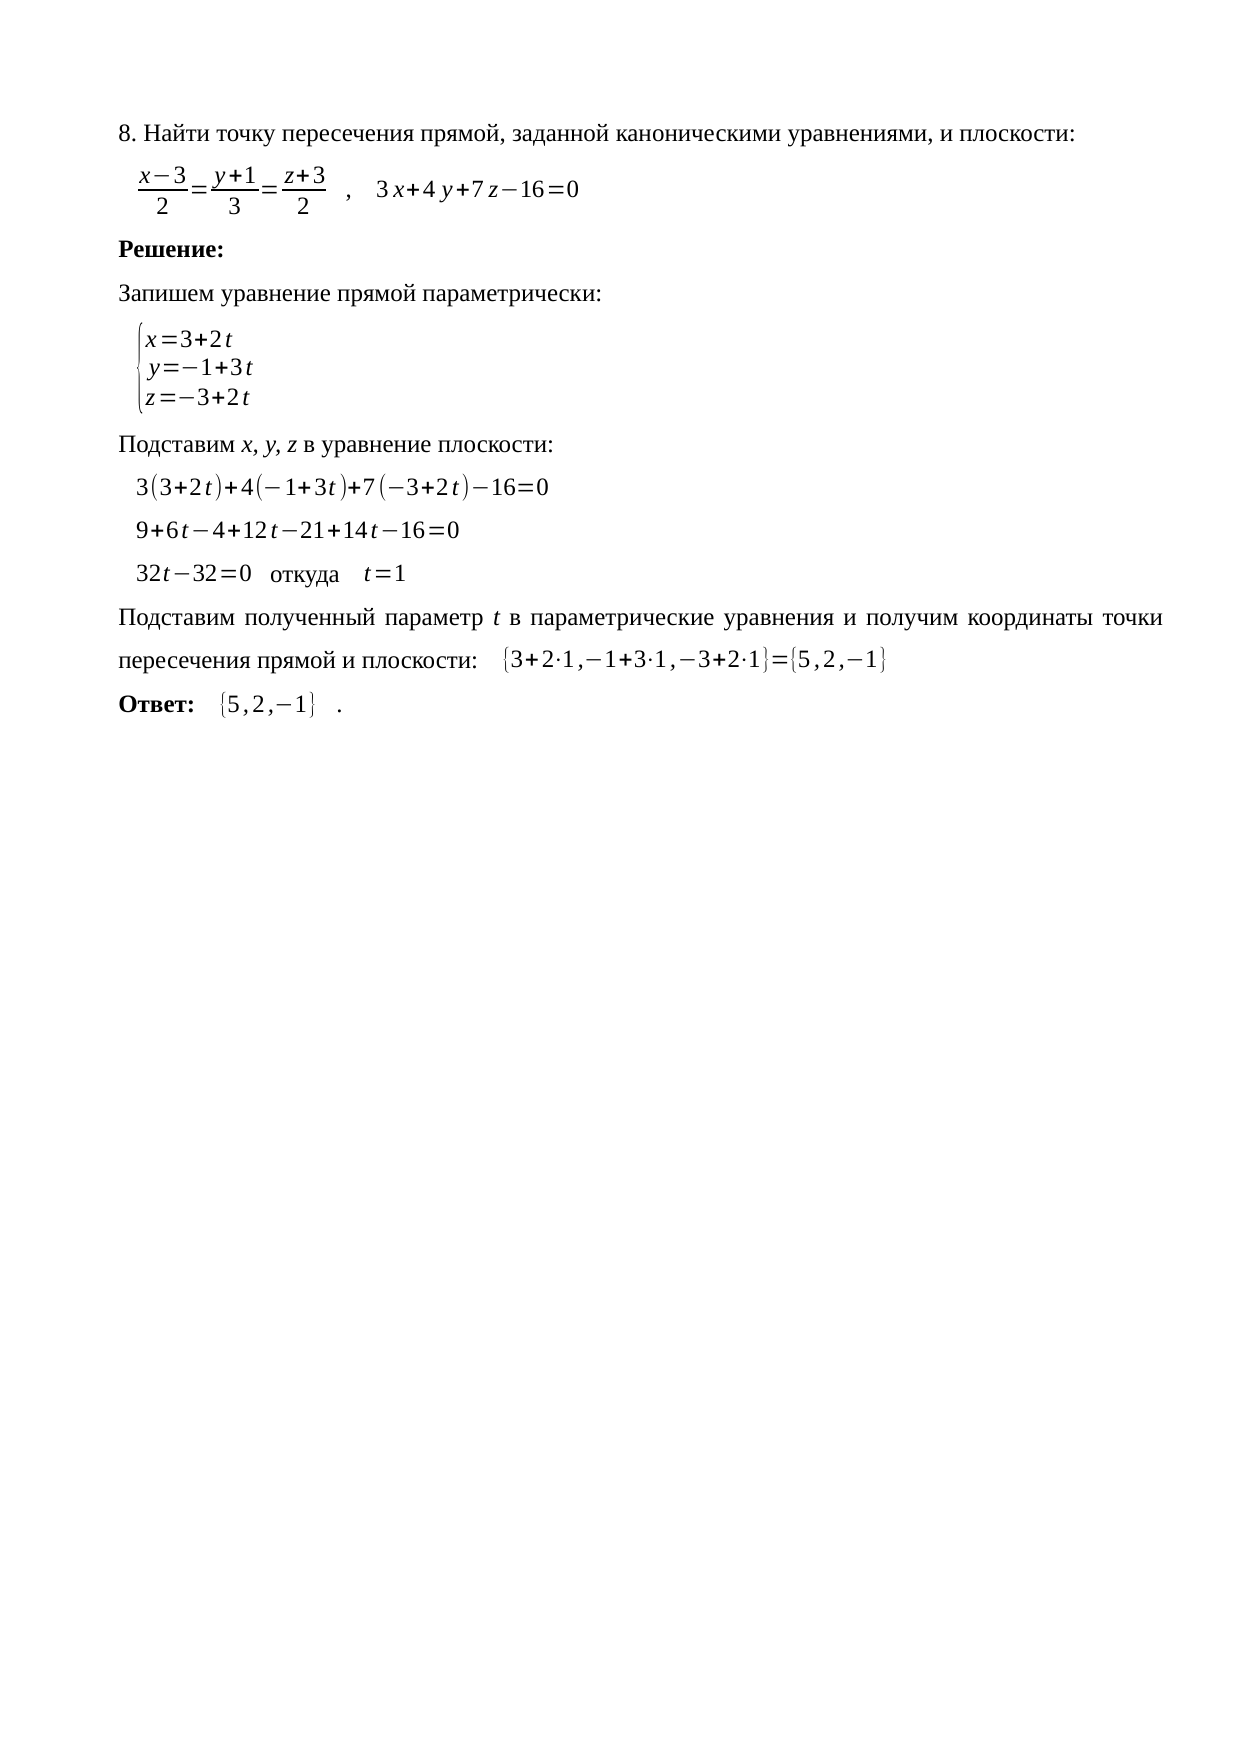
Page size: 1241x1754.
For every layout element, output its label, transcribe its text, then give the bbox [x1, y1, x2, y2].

text , [118, 161, 1163, 220]
text Подставим полученный параметр t в параметрические уравнения и получим координаты точки пересечения прямой и плоскости: [118, 602, 1163, 675]
text Подставим x, y, z в уравнение плоскости: [118, 429, 1163, 458]
text откуда [118, 559, 1163, 587]
text Ответ: . [118, 689, 1163, 719]
text Решение: [118, 234, 1163, 263]
text Запишем уравнение прямой параметрически: [118, 278, 1163, 306]
text 8. Найти точку пересечения прямой, заданной каноническими уравнениями, и плоскости: [118, 118, 1163, 147]
